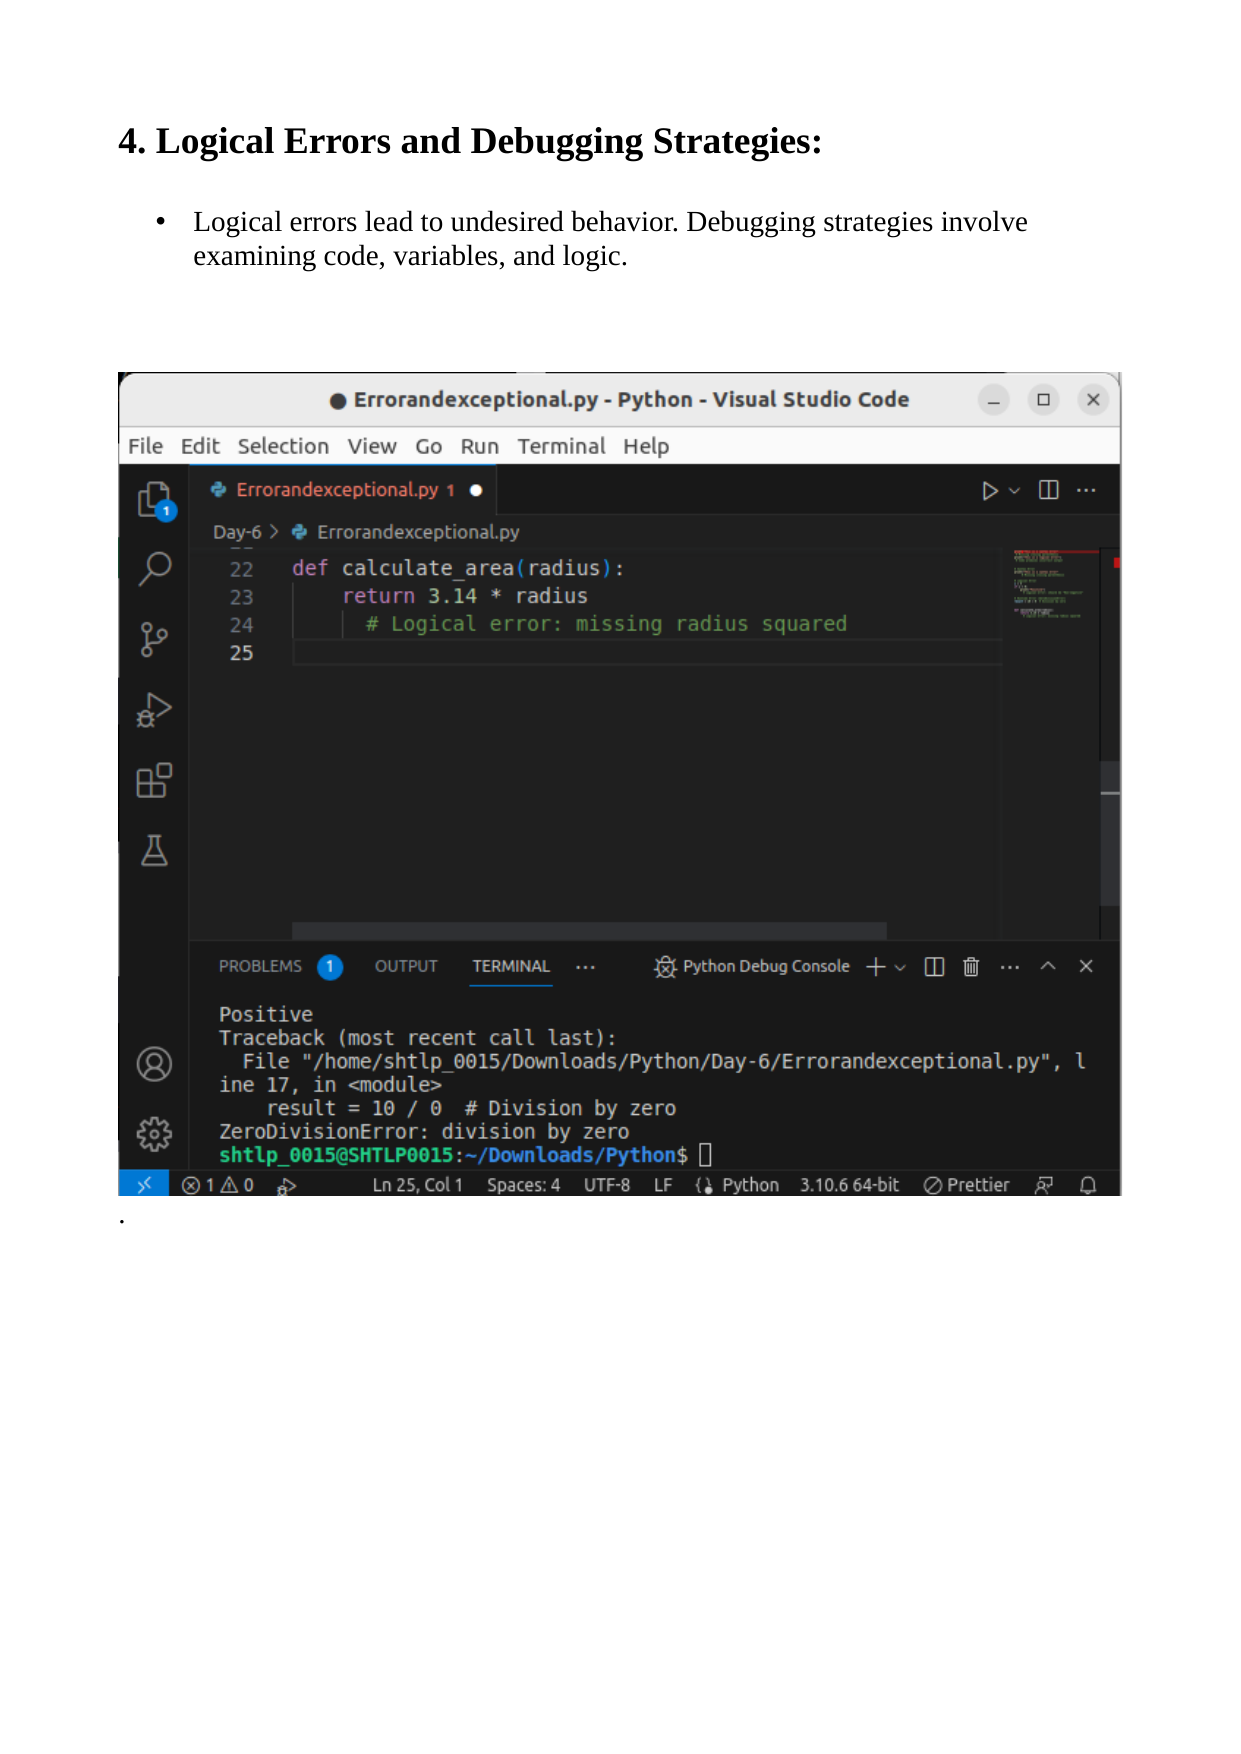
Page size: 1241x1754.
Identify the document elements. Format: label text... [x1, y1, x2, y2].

list Logical errors lead to undesired behavior. Debugging strategies involve examining code, variables, and logic. [156, 204, 1122, 272]
picture [118, 372, 1123, 1196]
text . [118, 1196, 1122, 1229]
text 4. Logical Errors and Debugging Strategies: [118, 118, 1122, 161]
